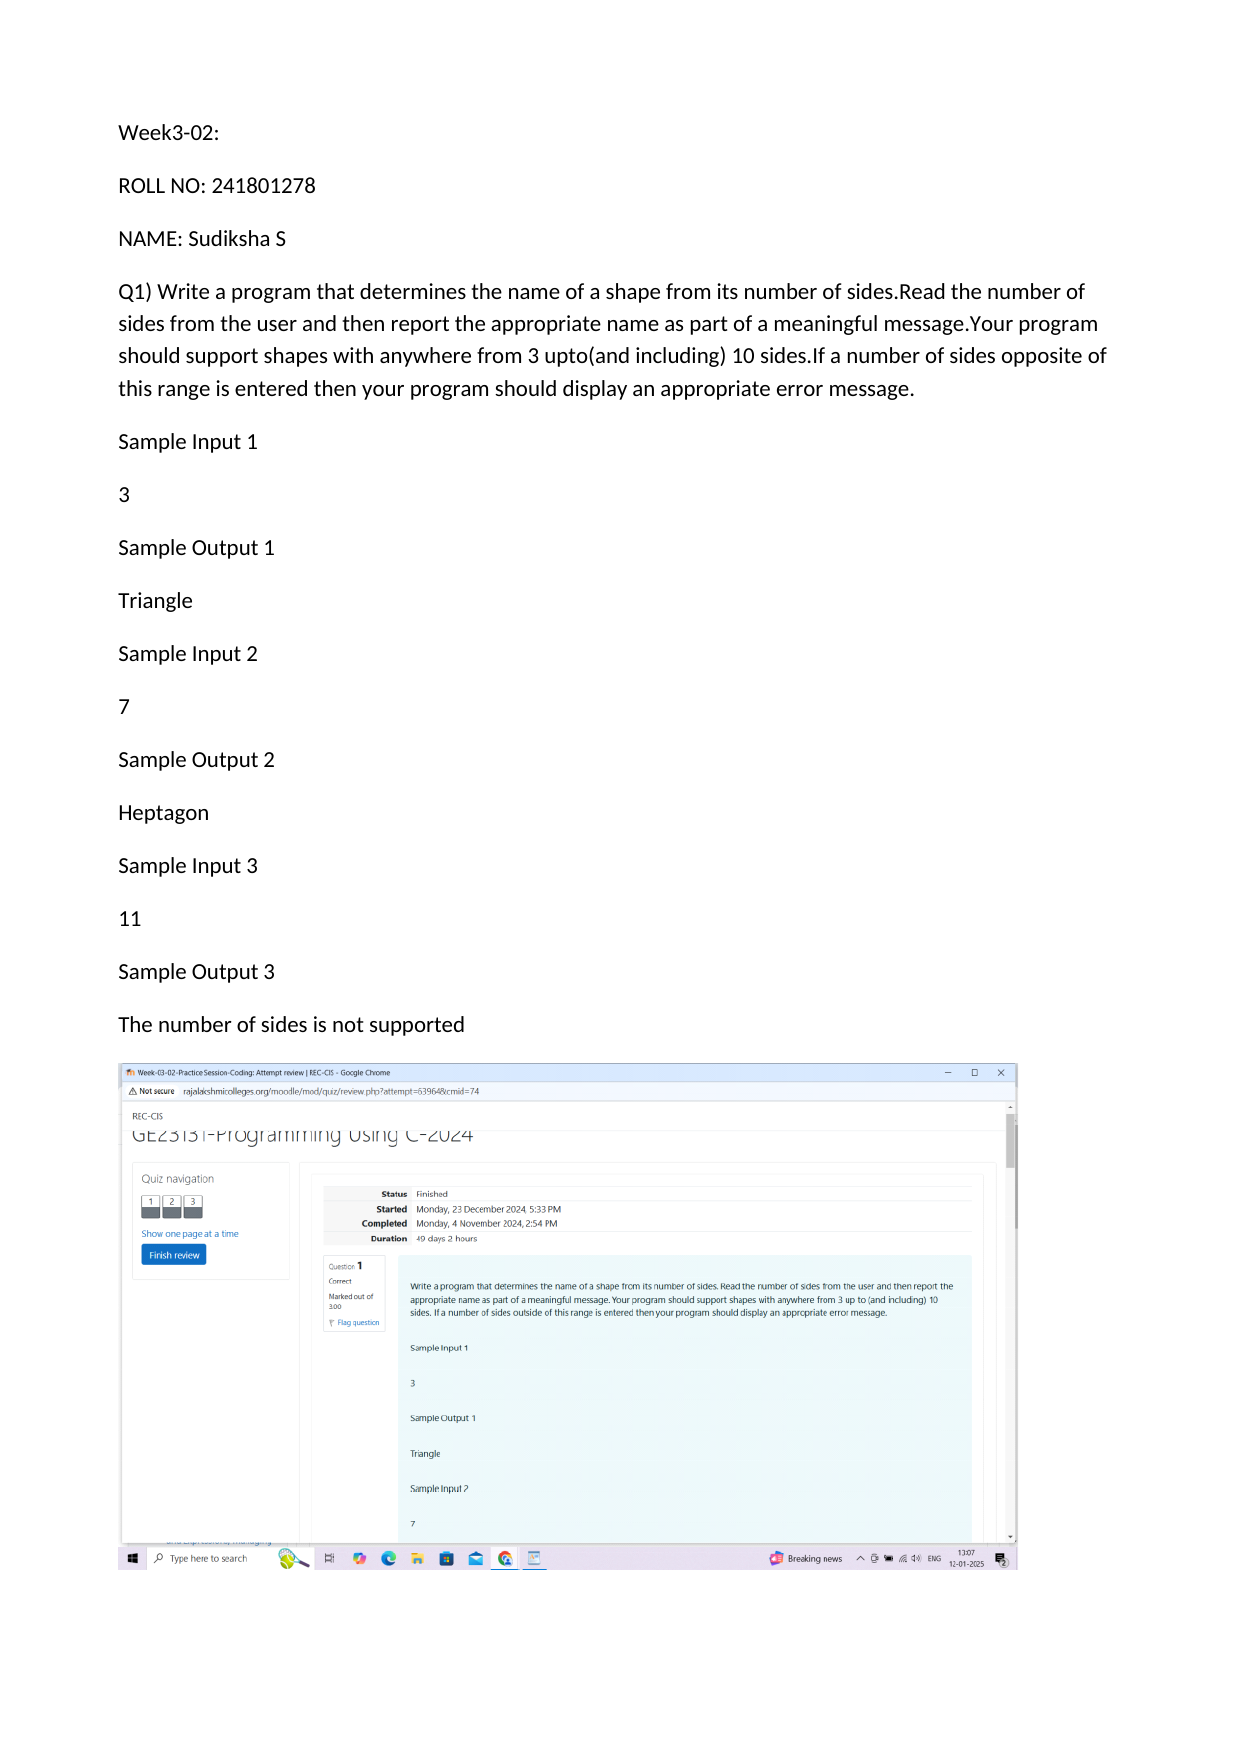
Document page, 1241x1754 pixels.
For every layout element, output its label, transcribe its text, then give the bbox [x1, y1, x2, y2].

text Sample Output 2 [118, 745, 1122, 773]
text 7 [118, 692, 1122, 720]
text The number of sides is not supported [118, 1010, 1122, 1038]
text Sample Input 1 [118, 427, 1122, 455]
text 3 [118, 480, 1122, 508]
text Sample Output 1 [118, 533, 1122, 561]
text Heptagon [118, 798, 1122, 826]
text Sample Output 3 [118, 957, 1122, 985]
text 11 [118, 904, 1122, 932]
text Triangle [118, 586, 1122, 614]
text Sample Input 3 [118, 851, 1122, 879]
text Week3-02: [118, 118, 1122, 146]
text Sample Input 2 [118, 639, 1122, 667]
text ROLL NO: 241801278 [118, 171, 1122, 199]
text NAME: Sudiksha S [118, 224, 1122, 252]
text Q1) Write a program that determines the name of a shape from its number of sides.Read the number of sides from the user and then report the appropriate name as part of a meaningful message.Your program should support shapes with anywhere from 3 upto(and including) 10 sides.If a number of sides opposite of this range is entered then your program should display an appropriate error message. [118, 277, 1122, 402]
